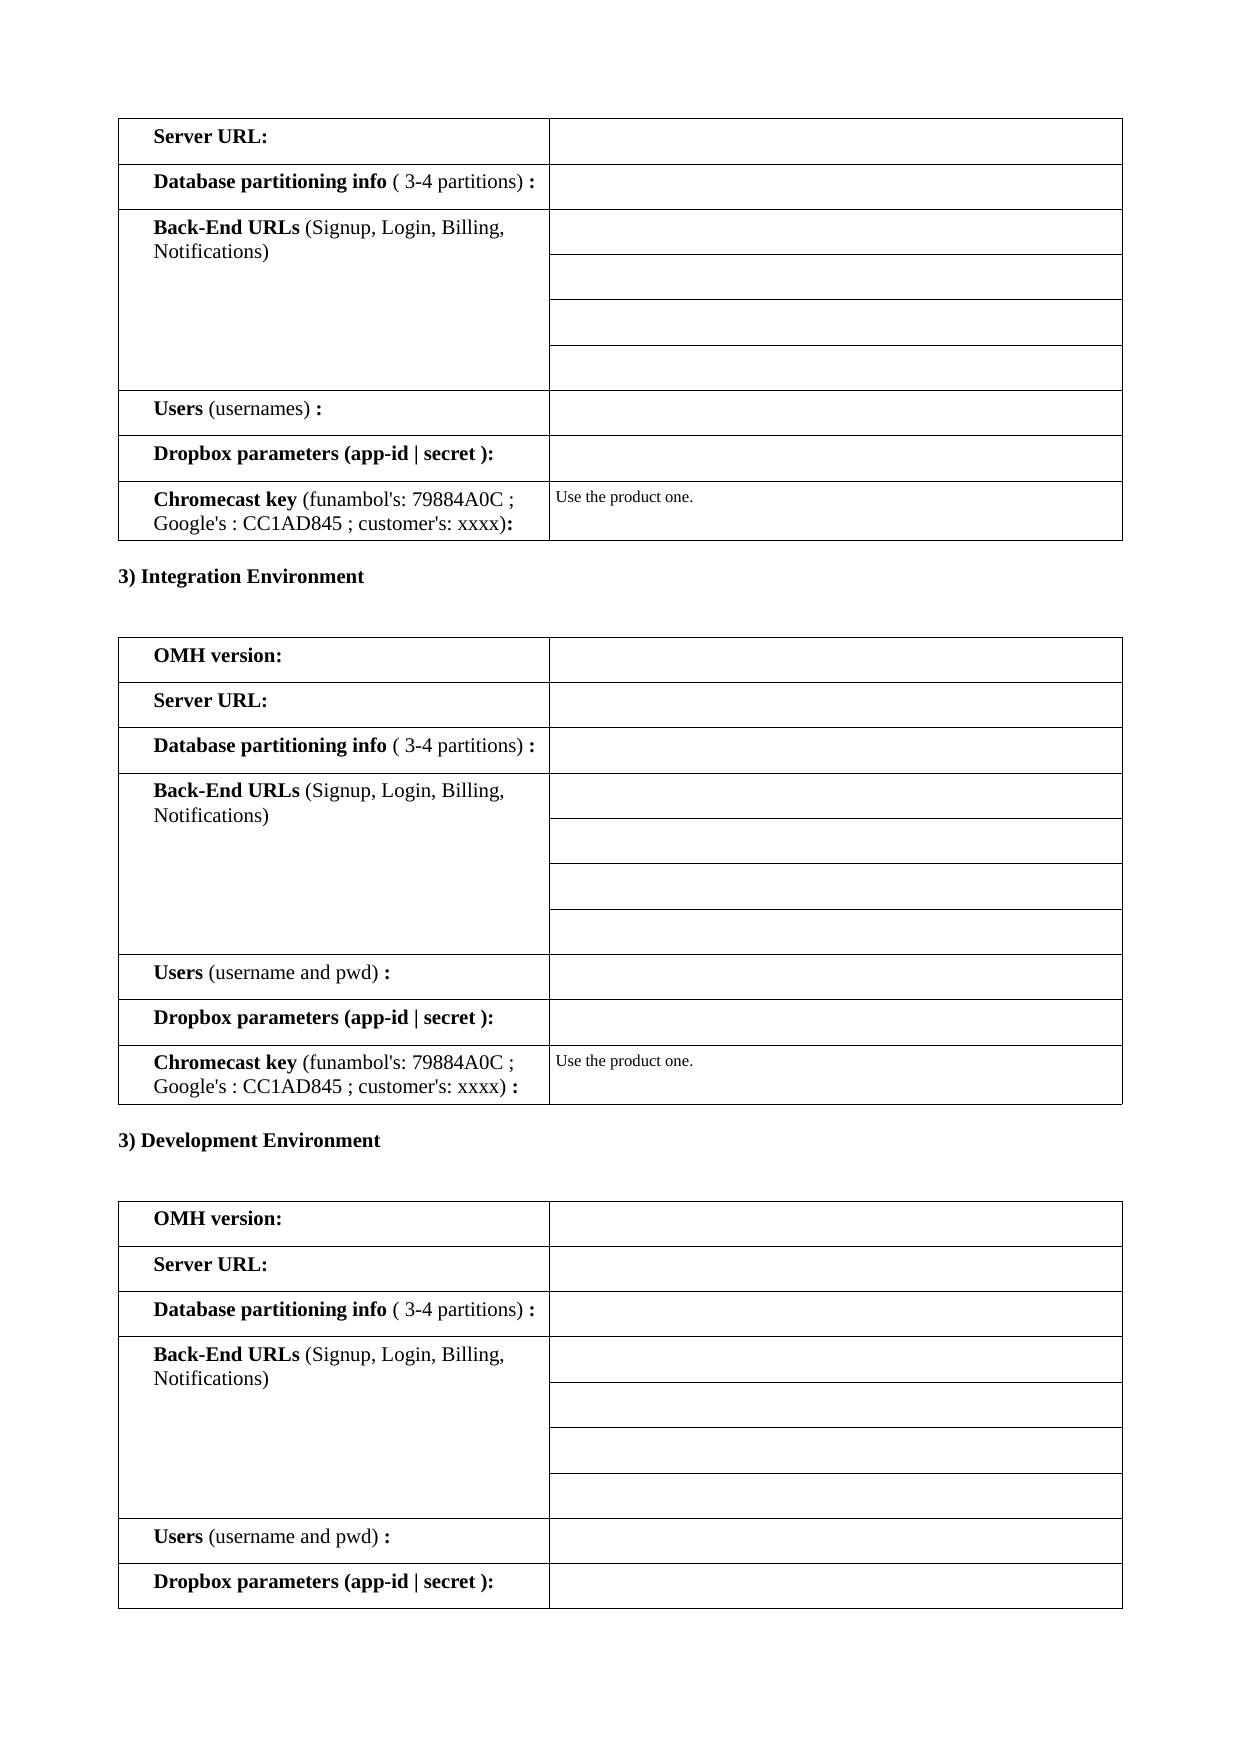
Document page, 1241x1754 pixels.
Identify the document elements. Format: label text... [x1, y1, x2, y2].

table_cell [550, 346, 1122, 390]
table_cell Back-End URLs (Signup, Login, Billing, Notifications) [119, 210, 549, 390]
table_cell Back-End URLs (Signup, Login, Billing, Notifications) [119, 774, 549, 954]
table_cell [550, 955, 1122, 999]
table_cell [550, 1474, 1122, 1518]
table_cell [550, 728, 1122, 773]
table_cell Database partitioning info ( 3-4 partitions) : [119, 1292, 549, 1336]
table_cell [550, 1428, 1122, 1472]
table_cell [550, 774, 1122, 818]
table_cell [550, 1292, 1122, 1336]
text 3) Development Environment [118, 1128, 1122, 1152]
table_cell [550, 1000, 1122, 1044]
table_cell [550, 1519, 1122, 1563]
table_cell Database partitioning info ( 3-4 partitions) : [119, 165, 549, 209]
table_header [550, 1202, 1122, 1246]
table_cell Database partitioning info ( 3-4 partitions) : [119, 728, 549, 773]
table_cell Users (username and pwd) : [119, 1519, 549, 1563]
table_header OMH version: [119, 1202, 549, 1246]
table_cell Server URL: [119, 683, 549, 727]
table_cell Dropbox parameters (app-id | secret ): [119, 1564, 549, 1608]
table_cell [550, 391, 1122, 435]
table_cell Dropbox parameters (app-id | secret ): [119, 436, 549, 481]
table_header OMH version: [119, 638, 549, 682]
table_cell Chromecast key (funambol's: 79884A0C ; Google's : CC1AD845 ; customer's: xxxx) : [119, 1046, 549, 1104]
table_cell [550, 436, 1122, 481]
table_cell Use the product one. [550, 1046, 1122, 1104]
table_cell Back-End URLs (Signup, Login, Billing, Notifications) [119, 1337, 549, 1518]
table_cell [550, 864, 1122, 908]
table_cell [550, 119, 1122, 163]
table_cell [550, 1247, 1122, 1291]
table_header [550, 638, 1122, 682]
table_cell Use the product one. [550, 482, 1122, 540]
table_cell Chromecast key (funambol's: 79884A0C ; Google's : CC1AD845 ; customer's: xxxx): [119, 482, 549, 540]
table_cell [550, 165, 1122, 209]
table_cell [550, 210, 1122, 254]
table_cell [550, 1383, 1122, 1427]
table_cell Users (username and pwd) : [119, 955, 549, 999]
table_cell Dropbox parameters (app-id | secret ): [119, 1000, 549, 1044]
table_cell Server URL: [119, 119, 549, 163]
table_cell [550, 300, 1122, 345]
table_cell [550, 1337, 1122, 1382]
table_cell Server URL: [119, 1247, 549, 1291]
table_cell [550, 683, 1122, 727]
table_cell [550, 910, 1122, 954]
table_cell Users (usernames) : [119, 391, 549, 435]
table_cell [550, 819, 1122, 863]
table_cell [550, 255, 1122, 299]
text 3) Integration Environment [118, 564, 1122, 588]
table_cell [550, 1564, 1122, 1608]
